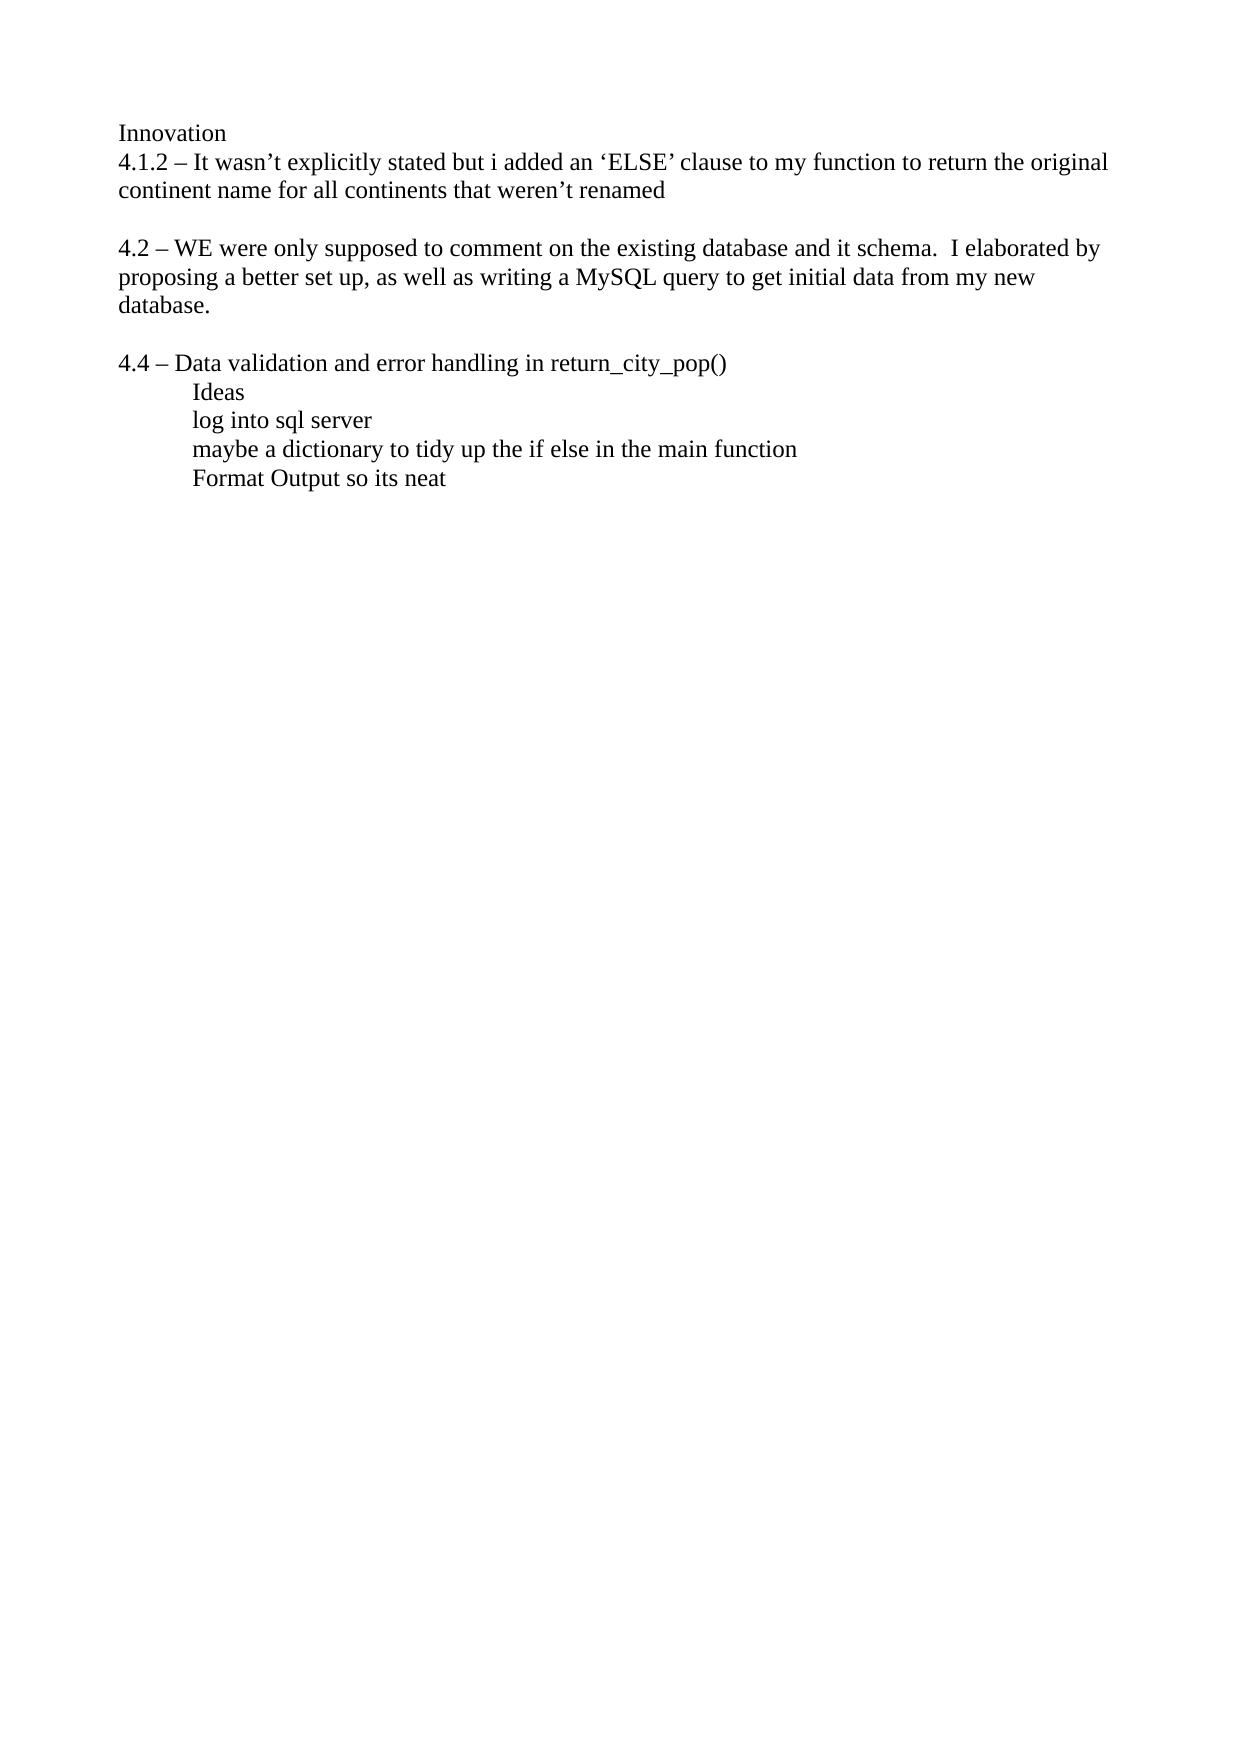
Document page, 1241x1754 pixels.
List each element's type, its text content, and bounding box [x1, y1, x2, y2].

text Format Output so its neat [118, 463, 1122, 492]
text 4.4 – Data validation and error handling in return_city_pop() [118, 348, 1122, 377]
text 4.2 – WE were only supposed to comment on the existing database and it schema. I elaborated by proposing a better set up, as well as writing a MySQL query to get initial data from my new database. [118, 233, 1122, 319]
text maybe a dictionary to tidy up the if else in the main function [118, 434, 1122, 463]
text log into sql server [118, 406, 1122, 434]
text Innovation [118, 118, 1122, 147]
text 4.1.2 – It wasn’t explicitly stated but i added an ‘ELSE’ clause to my function to return the original continent name for all continents that weren’t renamed [118, 147, 1122, 204]
text Ideas [118, 377, 1122, 406]
